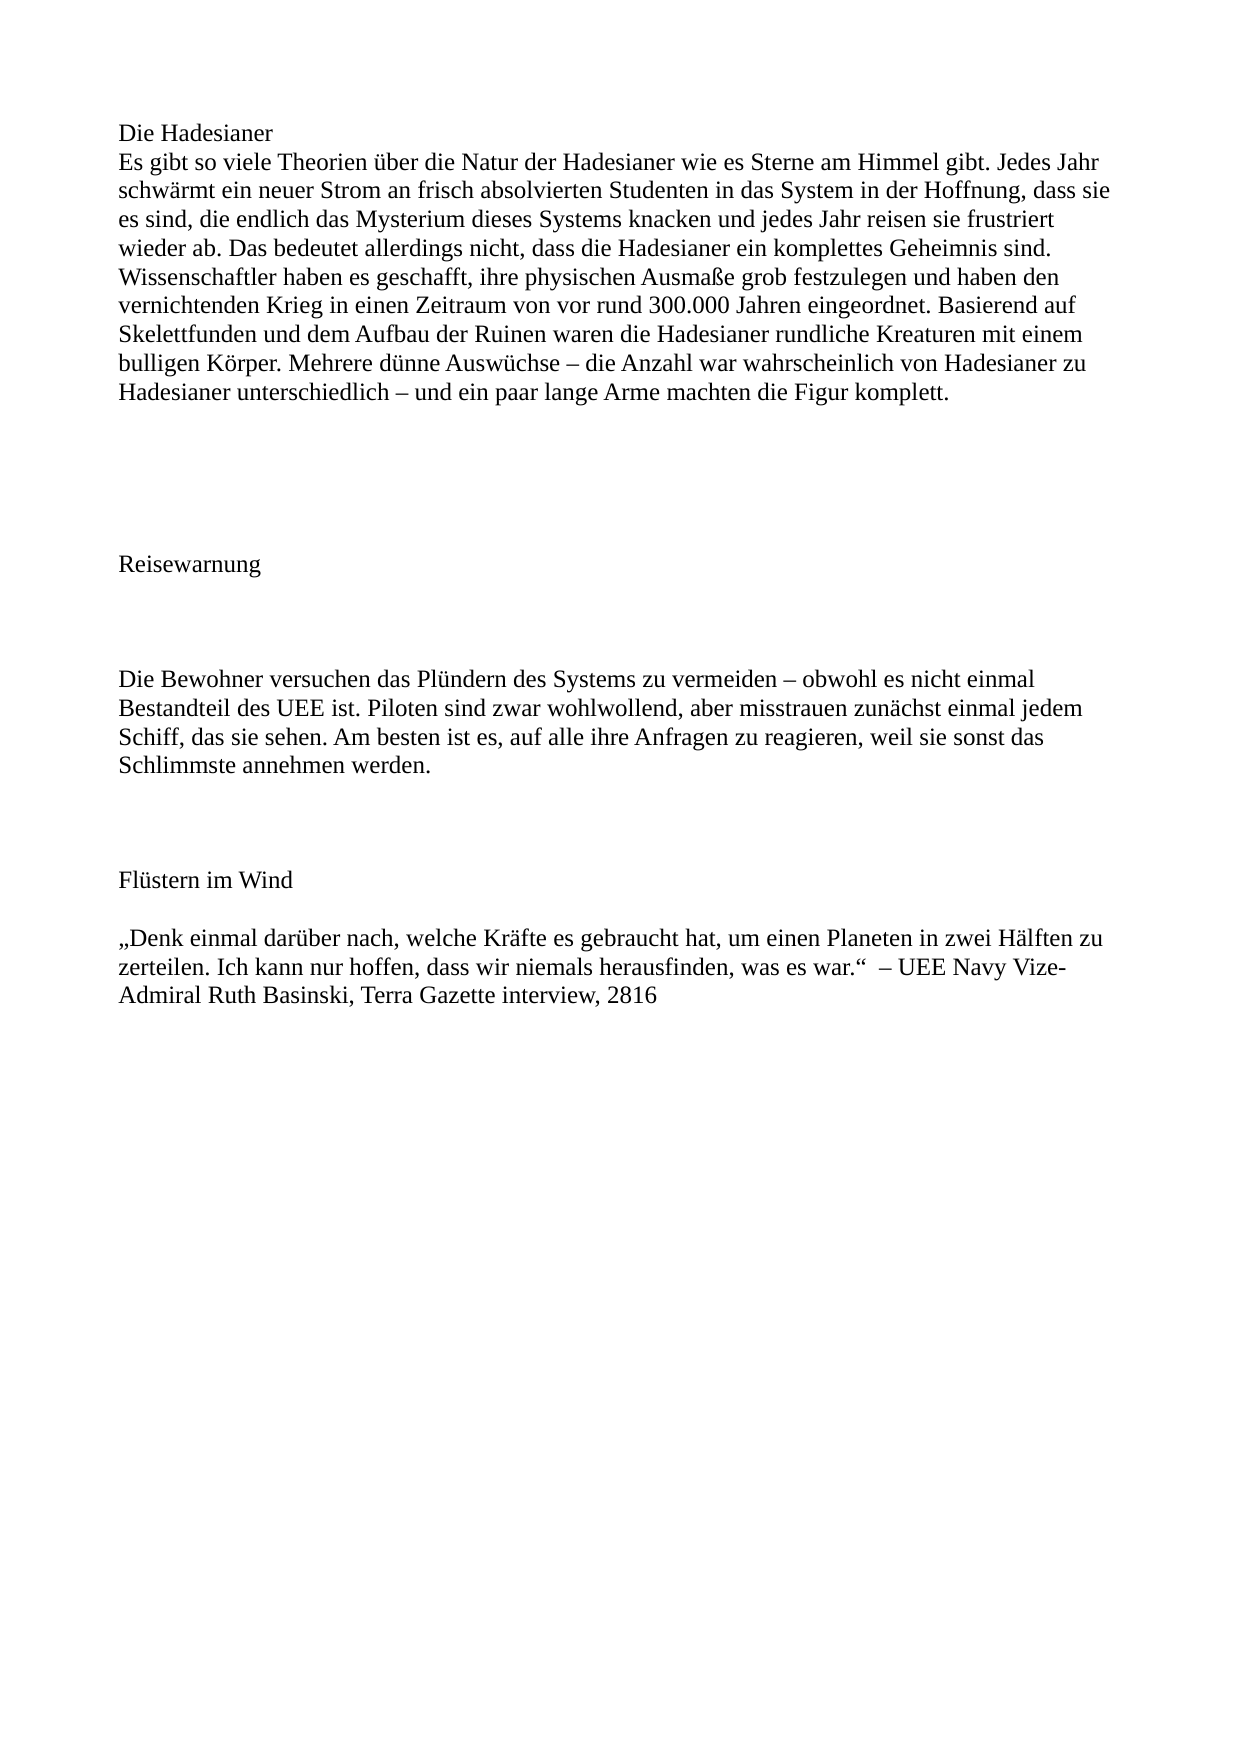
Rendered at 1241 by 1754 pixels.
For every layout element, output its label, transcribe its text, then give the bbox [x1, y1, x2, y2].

text Die Bewohner versuchen das Plündern des Systems zu vermeiden – obwohl es nicht einmal Bestandteil des UEE ist. Piloten sind zwar wohlwollend, aber misstrauen zunächst einmal jedem Schiff, das sie sehen. Am besten ist es, auf alle ihre Anfragen zu reagieren, weil sie sonst das Schlimmste annehmen werden. [118, 664, 1122, 779]
text Die Hadesianer [118, 118, 1122, 147]
text Flüstern im Wind [118, 866, 1122, 894]
text Es gibt so viele Theorien über die Natur der Hadesianer wie es Sterne am Himmel gibt. Jedes Jahr schwärmt ein neuer Strom an frisch absolvierten Studenten in das System in der Hoffnung, dass sie es sind, die endlich das Mysterium dieses Systems knacken und jedes Jahr reisen sie frustriert wieder ab. Das bedeutet allerdings nicht, dass die Hadesianer ein komplettes Geheimnis sind. Wissenschaftler haben es geschafft, ihre physischen Ausmaße grob festzulegen und haben den vernichtenden Krieg in einen Zeitraum von vor rund 300.000 Jahren eingeordnet. Basierend auf Skelettfunden und dem Aufbau der Ruinen waren die Hadesianer rundliche Kreaturen mit einem bulligen Körper. Mehrere dünne Auswüchse – die Anzahl war wahrscheinlich von Hadesianer zu Hadesianer unterschiedlich – und ein paar lange Arme machten die Figur komplett. [118, 147, 1122, 406]
text „Denk einmal darüber nach, welche Kräfte es gebraucht hat, um einen Planeten in zwei Hälften zu zerteilen. Ich kann nur hoffen, dass wir niemals herausfinden, was es war.“ – UEE Navy Vize-Admiral Ruth Basinski, Terra Gazette interview, 2816 [118, 923, 1122, 1009]
text Reisewarnung [118, 549, 1122, 578]
